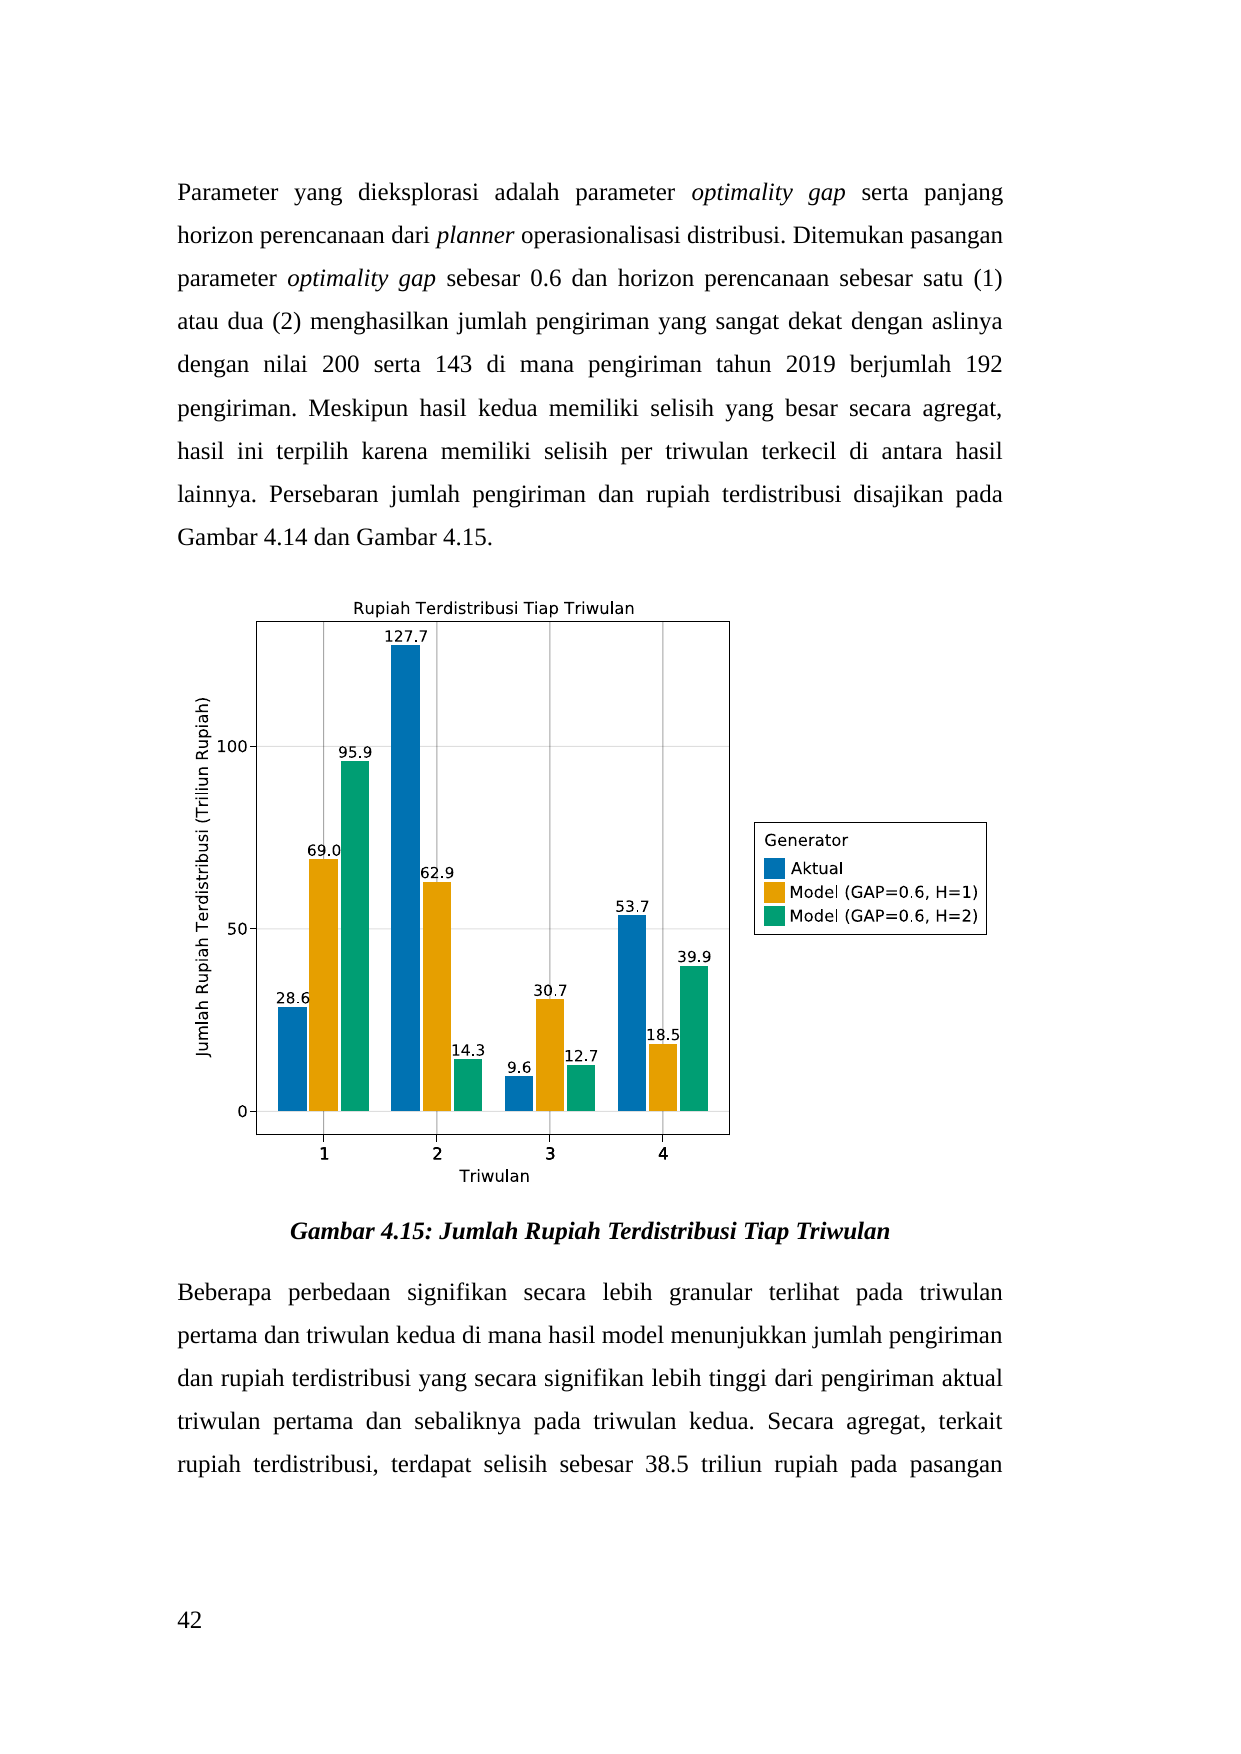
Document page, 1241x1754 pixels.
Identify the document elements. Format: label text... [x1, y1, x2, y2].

text Beberapa perbedaan signifikan secara lebih granular terlihat pada triwulan pertama dan triwulan kedua di mana hasil model menunjukkan jumlah pengiriman dan rupiah terdistribusi yang secara signifikan lebih tinggi dari pengiriman aktual triwulan pertama dan sebaliknya pada triwulan kedua. Secara agregat, terkait rupiah terdistribusi, terdapat selisih sebesar 38.5 triliun rupiah pada pasangan [177, 1244, 1003, 1478]
text Parameter yang dieksplorasi adalah parameter optimality gap serta panjang horizon perencanaan dari planner operasionalisasi distribusi. Ditemukan pasangan parameter optimality gap sebesar 0.6 dan horizon perencanaan sebesar satu (1) atau dua (2) menghasilkan jumlah pengiriman yang sangat dekat dengan aslinya dengan nilai 200 serta 143 di mana pengiriman tahun 2019 berjumlah 192 pengiriman. Meskipun hasil kedua memiliki selisih yang besar secara agregat, hasil ini terpilih karena memiliki selisih per triwulan terkecil di antara hasil lainnya. Persebaran jumlah pengiriman dan rupiah terdistribusi disajikan pada Gambar 4.14 dan Gambar 4.15. [177, 177, 1003, 551]
text Gambar 4.15: Jumlah Rupiah Terdistribusi Tiap Triwulan [177, 1201, 1003, 1244]
